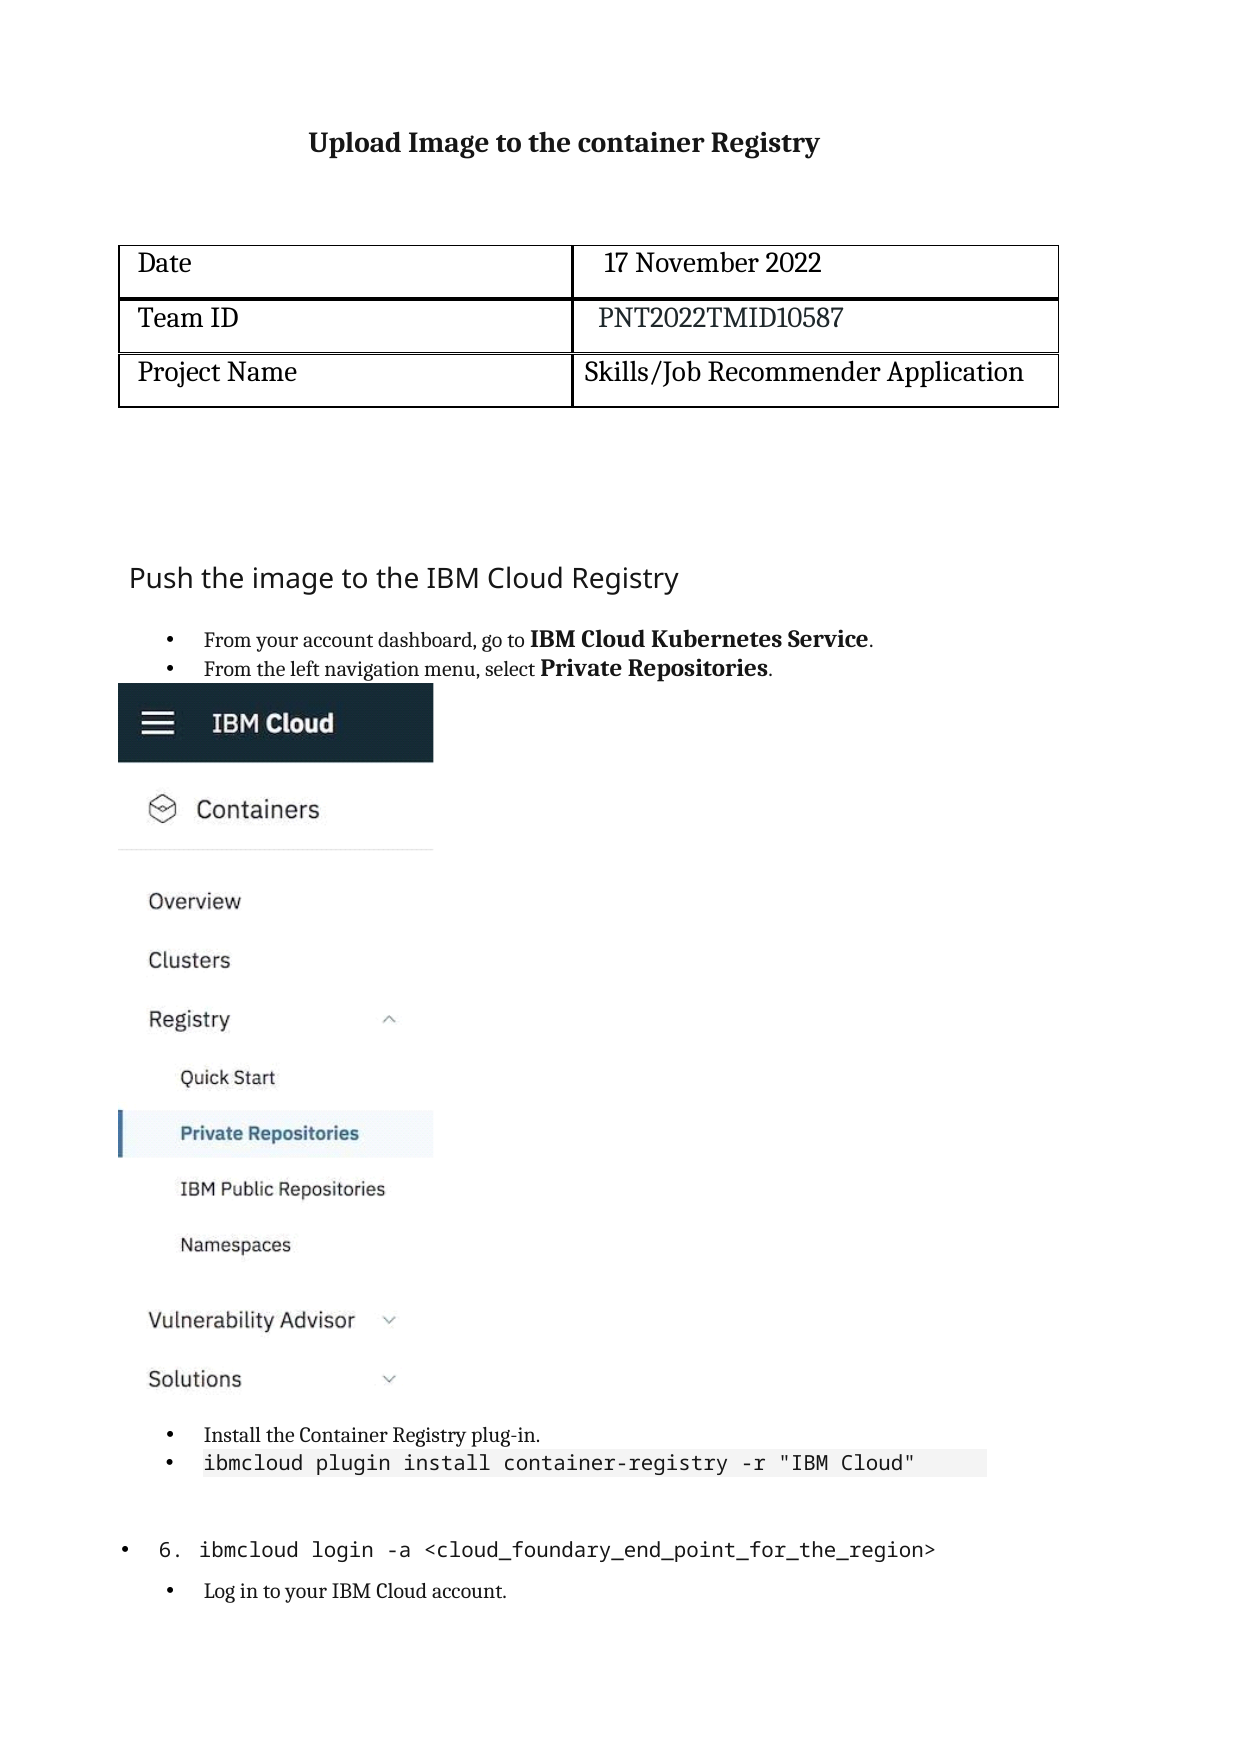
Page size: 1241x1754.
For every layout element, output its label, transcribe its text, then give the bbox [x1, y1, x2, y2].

list Log in to your IBM Cloud account. [166, 1579, 1122, 1604]
list Install the Container Registry plug-in. [166, 1423, 1122, 1448]
list ibmcloud plugin install container-registry -r "IBM Cloud" [166, 1448, 1122, 1477]
table_cell PNT2022TMID10587 [574, 301, 1058, 352]
list From your account dashboard, go to IBM Cloud Kubernetes Service. [166, 625, 1122, 654]
text Upload Image to the container Registry [308, 127, 1122, 160]
text Push the image to the IBM Cloud Registry [128, 558, 1122, 597]
table_header 17 November 2022 [574, 246, 1058, 297]
table_cell Team ID [120, 301, 571, 352]
list From the left navigation menu, select Private Repositories. [166, 654, 1122, 683]
table_cell Skills/Job Recommender Application [574, 355, 1058, 406]
table_header Date [120, 246, 571, 297]
list 6. ibmcloud login -a <cloud_foundary_end_point_for_the_region> [84, 1535, 1122, 1563]
table_cell Project Name [120, 355, 571, 406]
